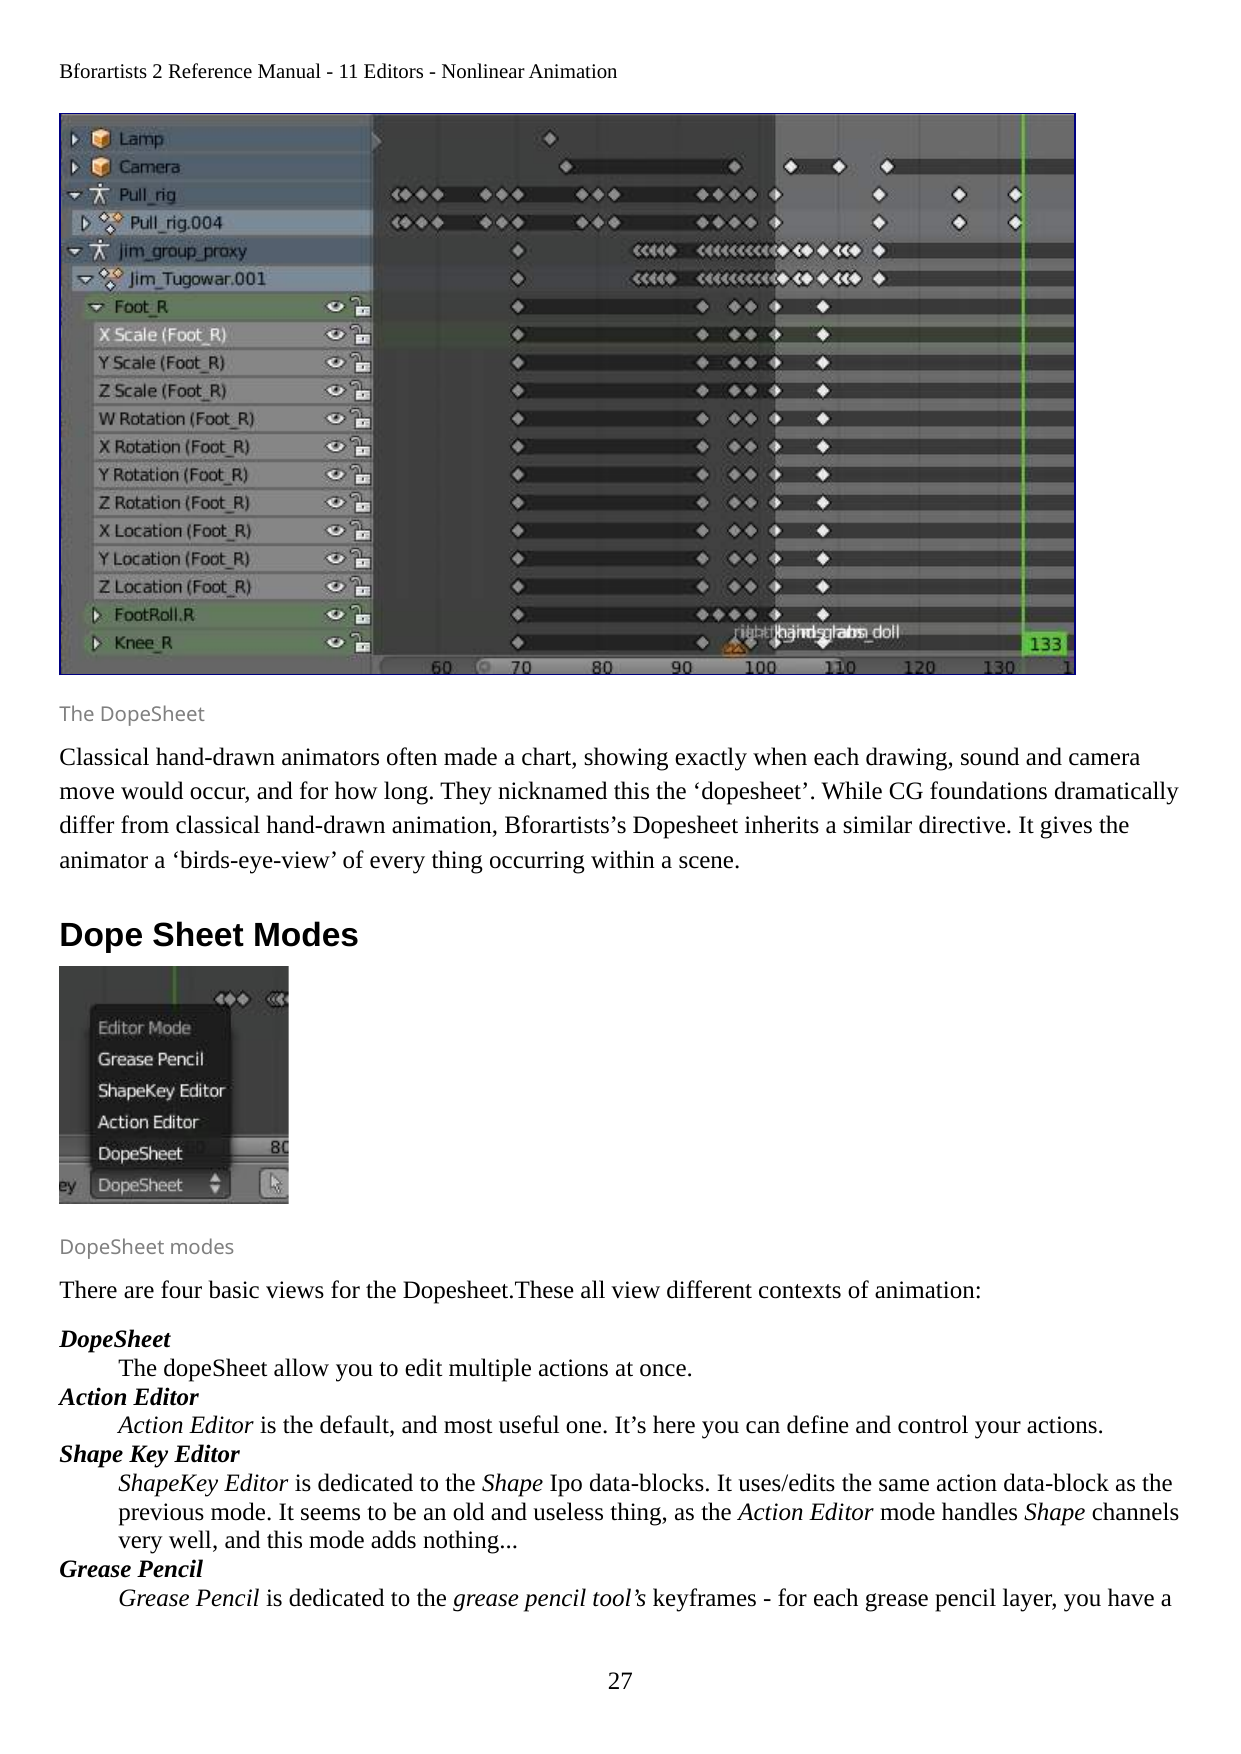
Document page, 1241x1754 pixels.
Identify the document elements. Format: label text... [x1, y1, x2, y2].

subtitle Dope Sheet Modes [59, 915, 1181, 953]
list Grease Pencil is dedicated to the grease pencil tool’s keyframes - for each grease pencil layer, you have a [118, 1583, 1181, 1612]
list Action Editor is the default, and most useful one. It’s here you can define and control your actions. [118, 1410, 1181, 1439]
picture [61, 114, 1074, 674]
list The dopeSheet allow you to edit multiple actions at once. [118, 1353, 1181, 1382]
text The DopeSheet [59, 696, 1181, 727]
subtitle Shape Key Editor [59, 1439, 1181, 1468]
subtitle Action Editor [59, 1382, 1181, 1410]
text DopeSheet modes [59, 1229, 1181, 1260]
subtitle Grease Pencil [59, 1554, 1181, 1583]
picture [59, 966, 289, 1204]
text There are four basic views for the Dopesheet.These all view different contexts of animation: [59, 1275, 1181, 1304]
text Classical hand-drawn animators often made a chart, showing exactly when each drawing, sound and camera move would occur, and for how long. They nicknamed this the ‘dopesheet’. While CG foundations dramatically differ from classical hand-drawn animation, Bforartists’s Dopesheet inherits a similar directive. It gives the animator a ‘birds-eye-view’ of every thing occurring within a scene. [59, 742, 1181, 874]
list ShapeKey Editor is dedicated to the Shape Ipo data-blocks. It uses/edits the same action data-block as the previous mode. It seems to be an old and useless thing, as the Action Editor mode handles Shape channels very well, and this mode adds nothing... [118, 1468, 1181, 1554]
subtitle DopeSheet [59, 1324, 1181, 1353]
